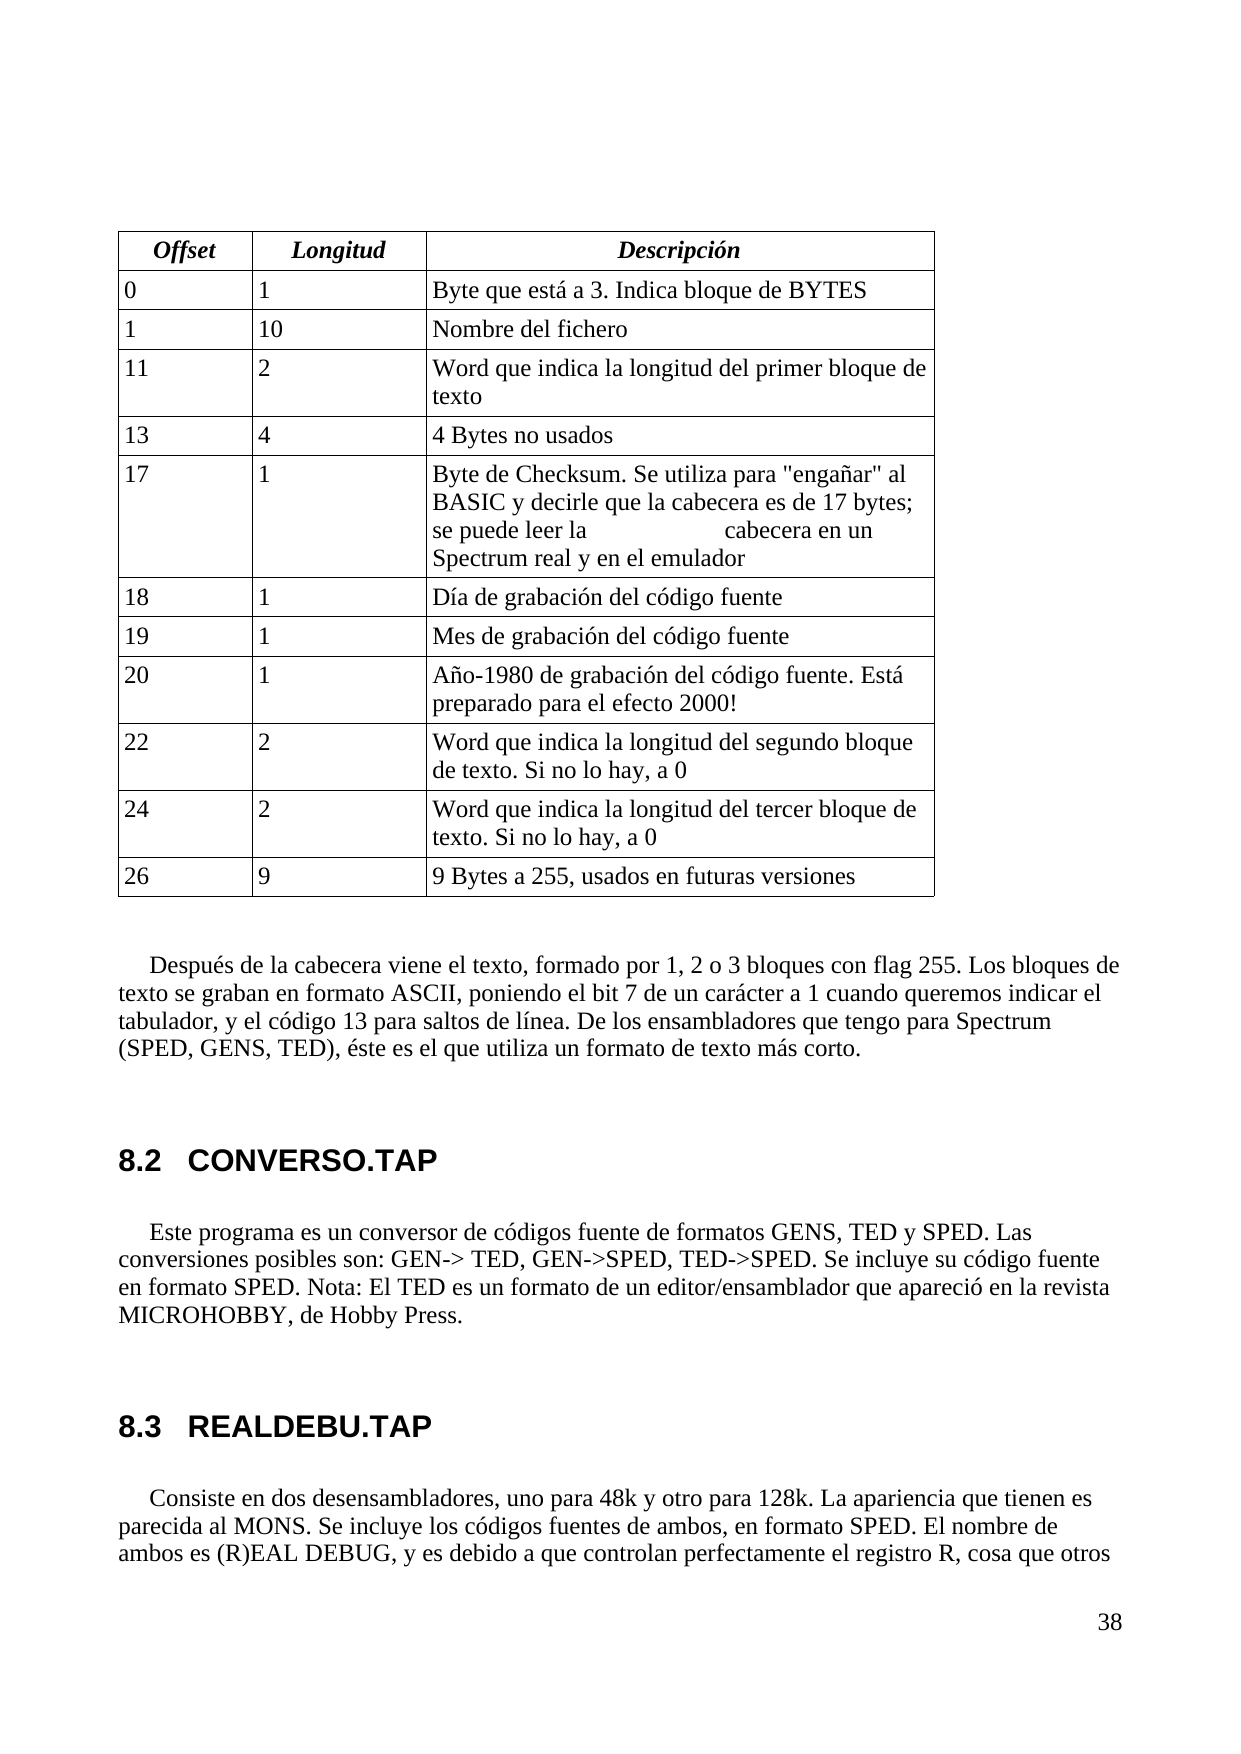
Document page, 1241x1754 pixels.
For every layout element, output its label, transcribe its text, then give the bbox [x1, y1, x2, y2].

table_cell Word que indica la longitud del segundo bloque de texto. Si no lo hay, a 0 [427, 724, 934, 790]
table_cell 10 [253, 310, 426, 348]
table_cell 17 [119, 456, 252, 577]
table_cell 9 [253, 858, 426, 896]
table_cell Word que indica la longitud del tercer bloque de texto. Si no lo hay, a 0 [427, 791, 934, 857]
table_cell 19 [119, 617, 252, 656]
text Después de la cabecera viene el texto, formado por 1, 2 o 3 bloques con flag 255. Los bloques de texto se graban en formato ASCII, poniendo el bit 7 de un carácter a 1 cuando queremos indicar el tabulador, y el código 13 para saltos de línea. De los ensambladores que tengo para Spectrum (SPED, GENS, TED), éste es el que utiliza un formato de texto más corto. [118, 951, 1122, 1062]
table_cell Byte que está a 3. Indica bloque de BYTES [427, 271, 934, 309]
table_cell 24 [119, 791, 252, 857]
table_cell 20 [119, 657, 252, 723]
table_cell 13 [119, 417, 252, 455]
table_cell 4 Bytes no usados [427, 417, 934, 455]
table_header Longitud [253, 232, 426, 270]
table_cell 11 [119, 350, 252, 416]
table_cell 26 [119, 858, 252, 896]
table_cell 1 [253, 657, 426, 723]
text Consiste en dos desensambladores, uno para 48k y otro para 128k. La apariencia que tienen es parecida al MONS. Se incluye los códigos fuentes de ambos, en formato SPED. El nombre de ambos es (R)EAL DEBUG, y es debido a que controlan perfectamente el registro R, cosa que otros [118, 1484, 1122, 1567]
table_cell 22 [119, 724, 252, 790]
table_cell 18 [119, 578, 252, 616]
table_cell 1 [253, 271, 426, 309]
table_cell 1 [119, 310, 252, 348]
table_header Offset [119, 232, 252, 270]
subtitle 8.2 CONVERSO.TAP [118, 1143, 1122, 1178]
text Este programa es un conversor de códigos fuente de formatos GENS, TED y SPED. Las conversiones posibles son: GEN-> TED, GEN->SPED, TED->SPED. Se incluye su código fuente en formato SPED. Nota: El TED es un formato de un editor/ensamblador que apareció en la revista MICROHOBBY, de Hobby Press. [118, 1218, 1122, 1329]
table_cell 1 [253, 456, 426, 577]
subtitle 8.3 REALDEBU.TAP [118, 1409, 1122, 1444]
table_cell 4 [253, 417, 426, 455]
table_cell 2 [253, 791, 426, 857]
table_cell Año-1980 de grabación del código fuente. Está preparado para el efecto 2000! [427, 657, 934, 723]
table_cell Mes de grabación del código fuente [427, 617, 934, 656]
table_cell 0 [119, 271, 252, 309]
table_cell Word que indica la longitud del primer bloque de texto [427, 350, 934, 416]
table_header Descripción [427, 232, 934, 270]
table_cell Byte de Checksum. Se utiliza para "engañar" al BASIC y decirle que la cabecera es de 17 bytes; se puede leer la cabecera en un Spectrum real y en el emulador [427, 456, 934, 577]
table_cell 9 Bytes a 255, usados en futuras versiones [427, 858, 934, 896]
table_cell 1 [253, 617, 426, 656]
table_cell 2 [253, 724, 426, 790]
table_cell 1 [253, 578, 426, 616]
table_cell Nombre del fichero [427, 310, 934, 348]
table_cell Día de grabación del código fuente [427, 578, 934, 616]
table_cell 2 [253, 350, 426, 416]
